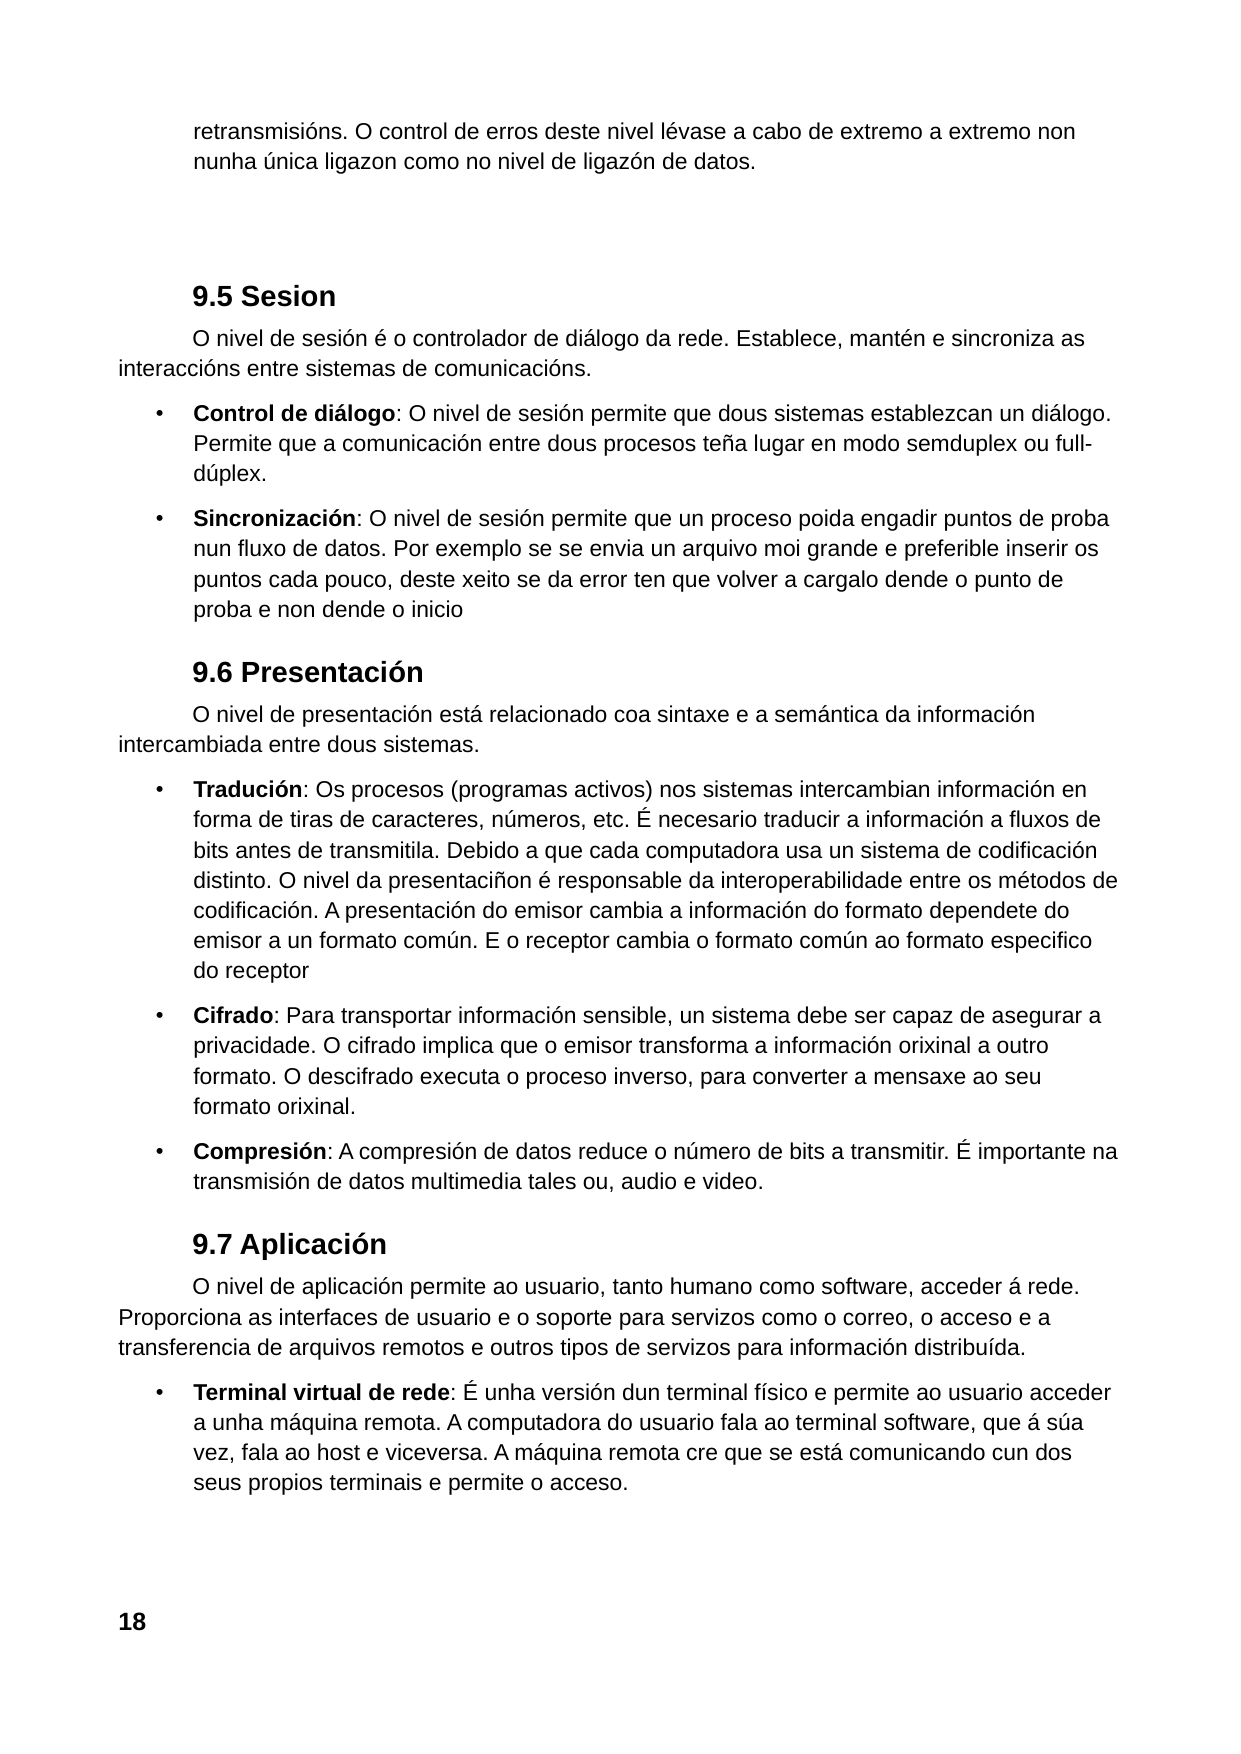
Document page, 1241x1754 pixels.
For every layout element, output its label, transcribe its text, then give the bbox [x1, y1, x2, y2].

text O nivel de presentación está relacionado coa sintaxe e a semántica da información intercambiada entre dous sistemas. [118, 701, 1122, 758]
list Terminal virtual de rede: É unha versión dun terminal físico e permite ao usuario acceder a unha máquina remota. A computadora do usuario fala ao terminal software, que á súa vez, fala ao host e viceversa. A máquina remota cre que se está comunicando cun dos seus propios terminais e permite o acceso. [156, 1378, 1122, 1495]
subtitle 9.5 Sesion [118, 279, 1122, 312]
list Tradución: Os procesos (programas activos) nos sistemas intercambian información en forma de tiras de caracteres, números, etc. É necesario traducir a información a fluxos de bits antes de transmitila. Debido a que cada computadora usa un sistema de codificación distinto. O nivel da presentaciñon é responsable da interoperabilidade entre os métodos de codificación. A presentación do emisor cambia a información do formato dependete do emisor a un formato común. E o receptor cambia o formato común ao formato especifico do receptor [156, 776, 1122, 984]
subtitle 9.6 Presentación [118, 655, 1122, 689]
list Cifrado: Para transportar información sensible, un sistema debe ser capaz de asegurar a privacidade. O cifrado implica que o emisor transforma a información orixinal a outro formato. O descifrado executa o proceso inverso, para converter a mensaxe ao seu formato orixinal. [156, 1002, 1122, 1119]
list Control de diálogo: O nivel de sesión permite que dous sistemas establezcan un diálogo. Permite que a comunicación entre dous procesos teña lugar en modo semduplex ou full-dúplex. [156, 400, 1122, 487]
list Sincronización: O nivel de sesión permite que un proceso poida engadir puntos de proba nun fluxo de datos. Por exemplo se se envia un arquivo moi grande e preferible inserir os puntos cada pouco, deste xeito se da error ten que volver a cargalo dende o punto de proba e non dende o inicio [156, 505, 1122, 622]
text O nivel de aplicación permite ao usuario, tanto humano como software, acceder á rede. Proporciona as interfaces de usuario e o soporte para servizos como o correo, o acceso e a transferencia de arquivos remotos e outros tipos de servizos para información distribuída. [118, 1273, 1122, 1360]
text O nivel de sesión é o controlador de diálogo da rede. Establece, mantén e sincroniza as interaccións entre sistemas de comunicacións. [118, 325, 1122, 381]
subtitle 9.7 Aplicación [118, 1227, 1122, 1261]
list retransmisións. O control de erros deste nivel lévase a cabo de extremo a extremo non nunha única ligazon como no nivel de ligazón de datos. [156, 118, 1122, 175]
list Compresión: A compresión de datos reduce o número de bits a transmitir. É importante na transmisión de datos multimedia tales ou, audio e video. [156, 1138, 1122, 1194]
